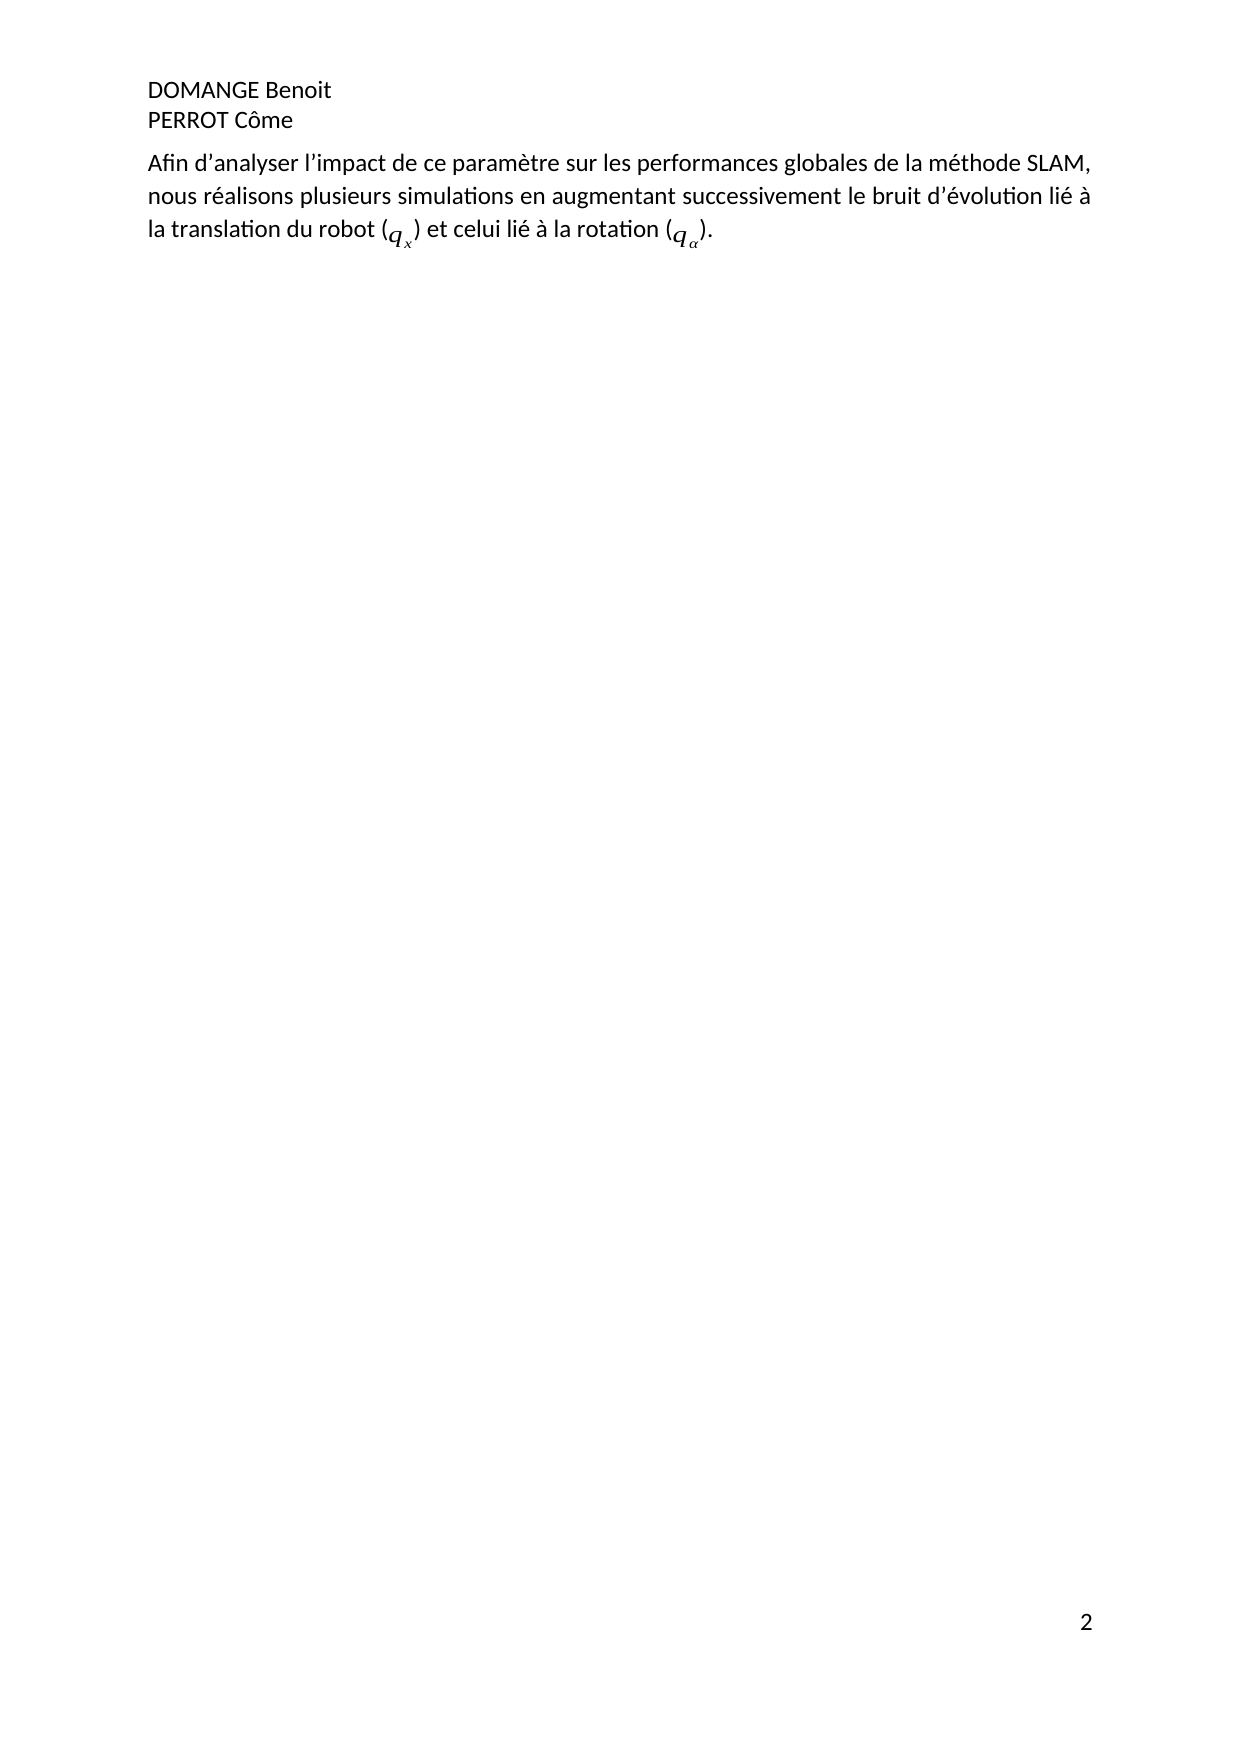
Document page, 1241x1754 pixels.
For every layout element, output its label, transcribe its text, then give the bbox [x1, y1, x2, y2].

text Afin d’analyser l’impact de ce paramètre sur les performances globales de la méthode SLAM, nous réalisons plusieurs simulations en augmentant successivement le bruit d’évolution lié à la translation du robot () et celui lié à la rotation (). [148, 148, 1093, 252]
